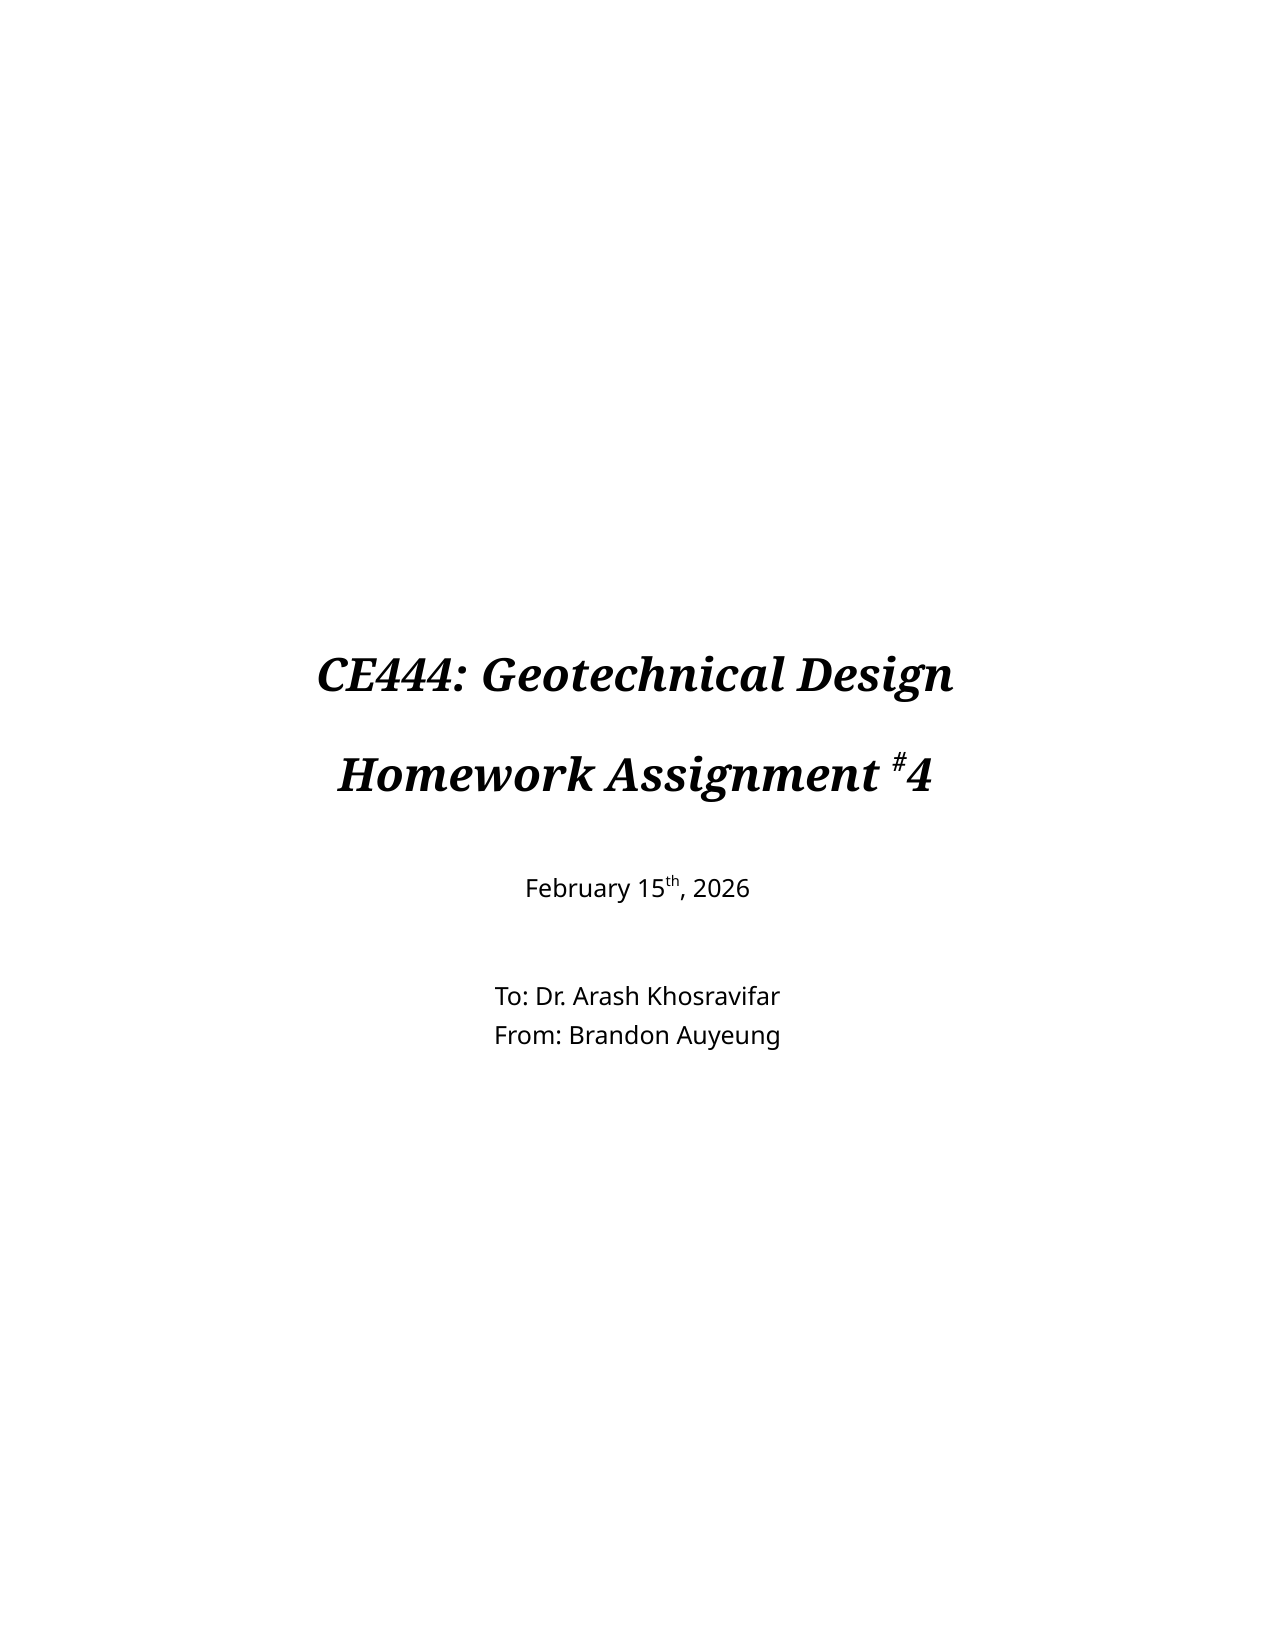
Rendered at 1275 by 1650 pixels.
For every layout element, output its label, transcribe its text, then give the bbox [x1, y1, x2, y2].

text February 15th, 2026 [118, 871, 1157, 905]
subtitle Homework Assignment #4 [118, 742, 1157, 805]
text From: Brandon Auyeung [118, 1018, 1157, 1052]
subtitle CE444: Geotechnical Design [118, 643, 1157, 705]
text To: Dr. Arash Khosravifar [118, 979, 1157, 1013]
